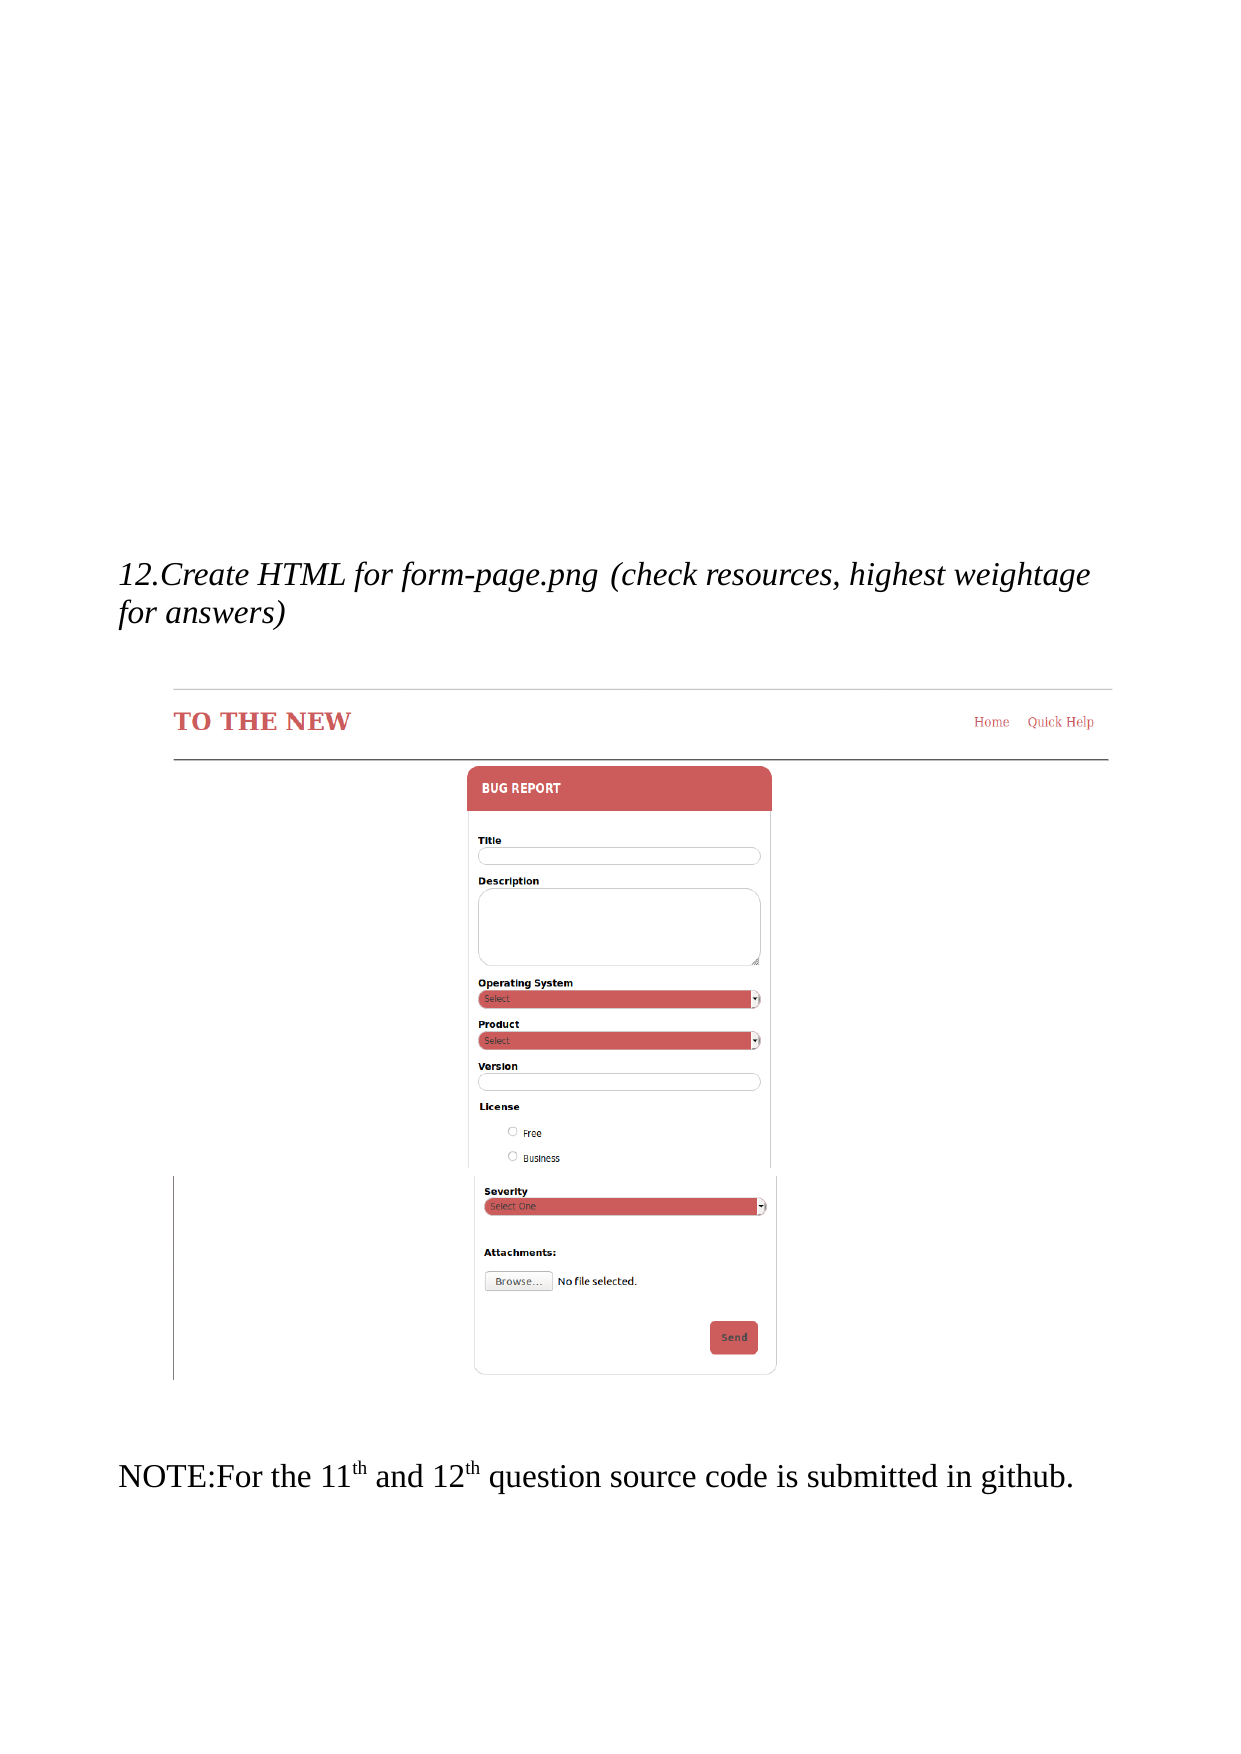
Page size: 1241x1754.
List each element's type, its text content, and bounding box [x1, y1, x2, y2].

picture [173, 688, 1113, 1168]
picture [173, 1176, 1113, 1378]
text 12.Create HTML for form-page.png (check resources, highest weightage for answers) [118, 554, 1122, 631]
text NOTE:For the 11th and 12th question source code is submitted in github. [118, 1456, 1122, 1494]
